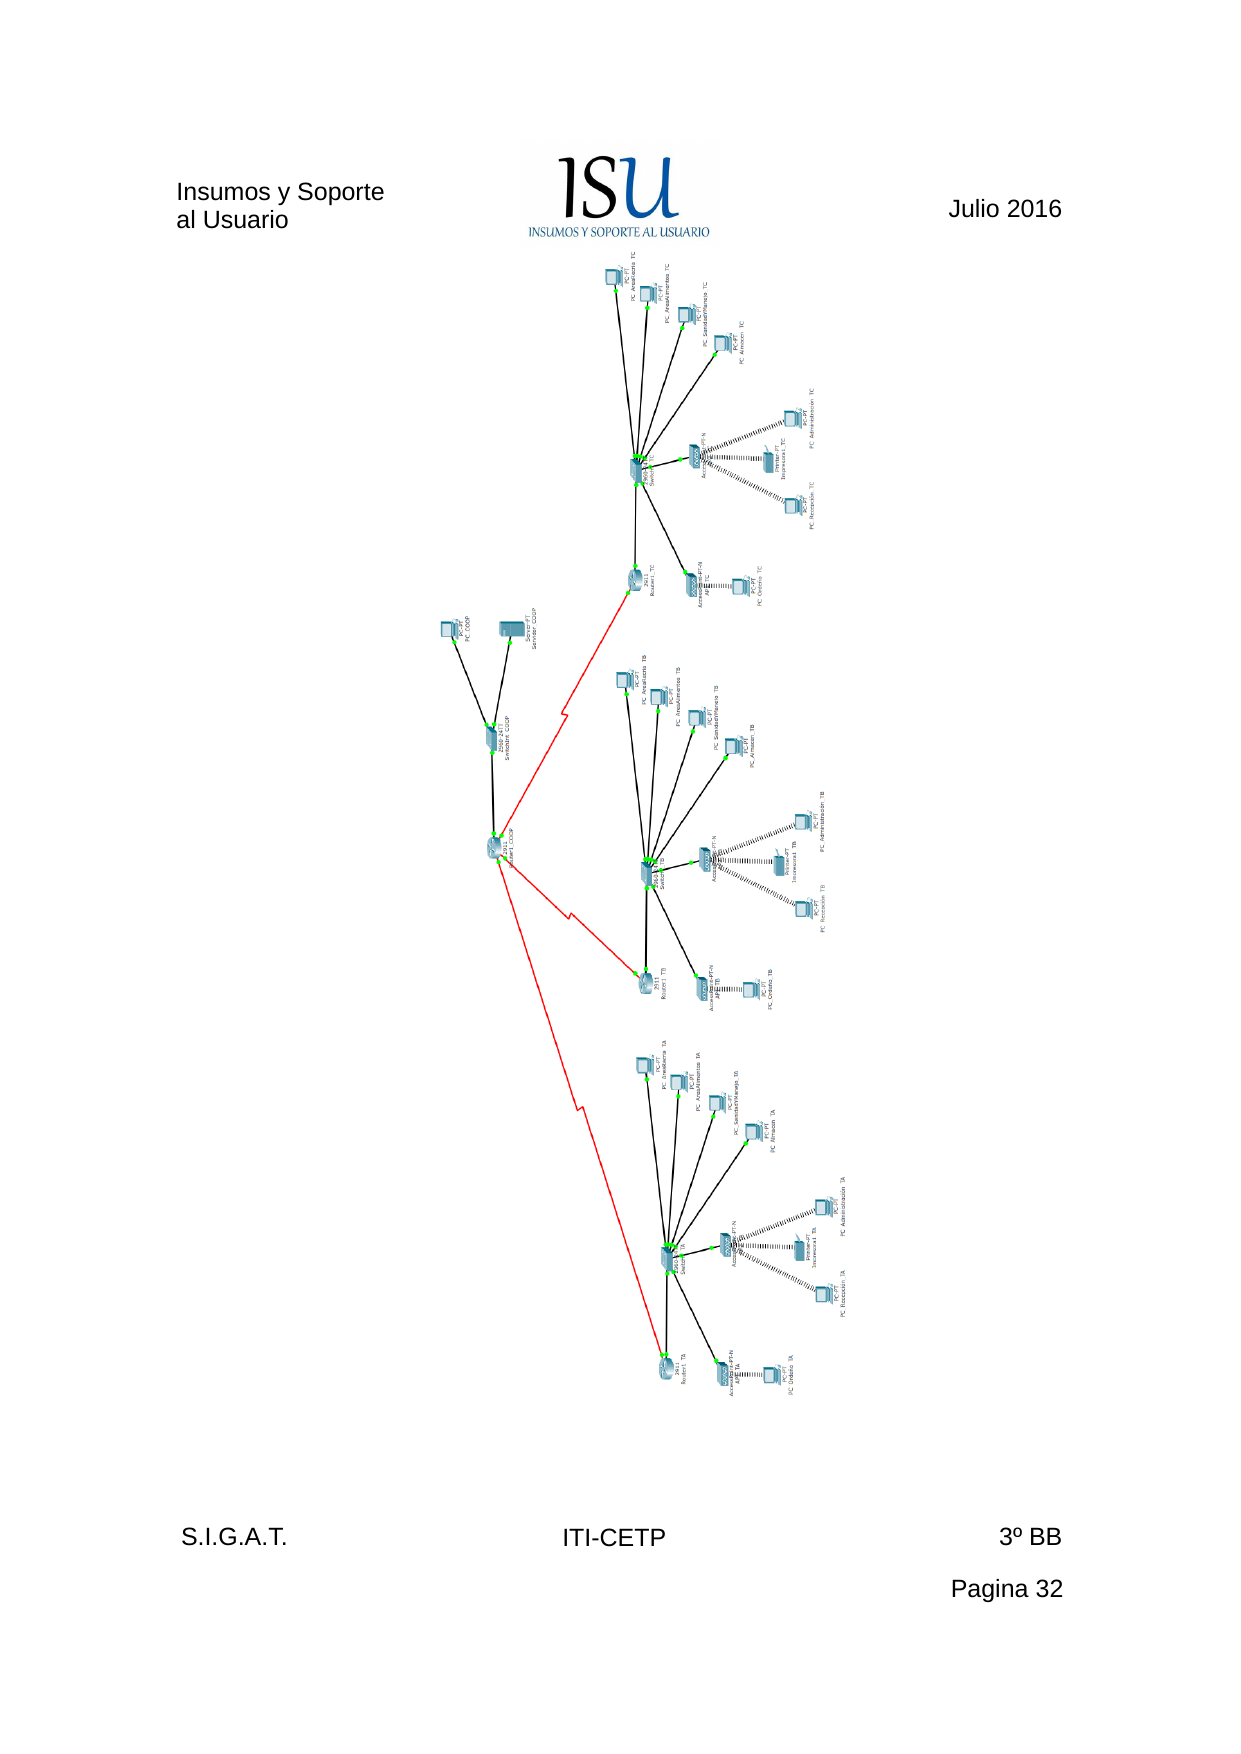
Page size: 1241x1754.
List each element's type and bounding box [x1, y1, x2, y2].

picture [440, 138, 847, 1399]
